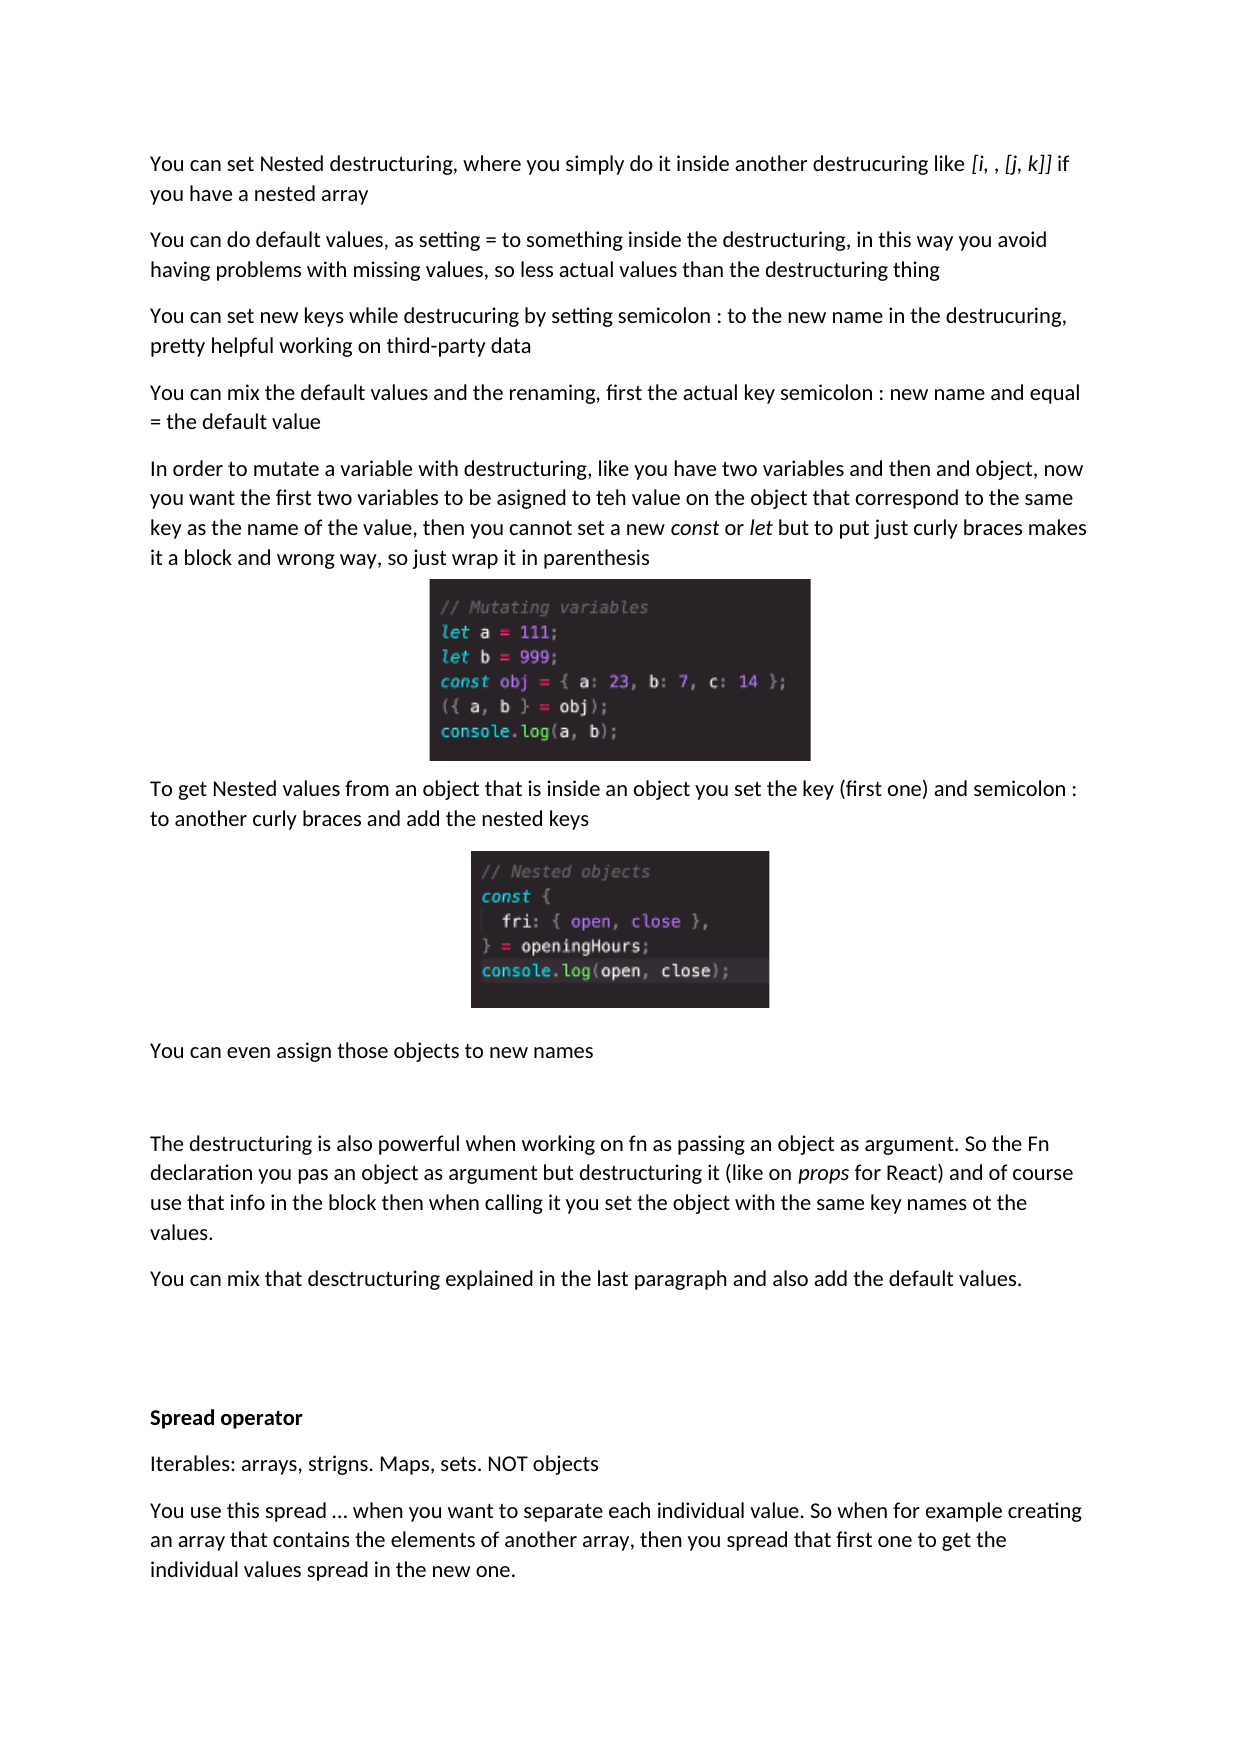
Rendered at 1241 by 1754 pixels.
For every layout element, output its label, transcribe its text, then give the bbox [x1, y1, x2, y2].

text You use this spread … when you want to separate each individual value. So when for example creating an array that contains the elements of another array, then you spread that first one to get the individual values spread in the new one. [150, 1496, 1090, 1583]
text In order to mutate a variable with destructuring, like you have two variables and then and object, now you want the first two variables to be asigned to teh value on the object that correspond to the same key as the name of the value, then you cannot set a new const or let but to put just curly braces makes it a block and wrong way, so just wrap it in parenthesis [150, 454, 1090, 571]
text The destructuring is also powerful when working on fn as passing an object as argument. So the Fn declaration you pas an object as argument but destructuring it (like on props for React) and of course use that info in the block then when calling it you set the object with the same key names ot the values. [150, 1129, 1090, 1246]
text You can do default values, as setting = to something inside the destructuring, in this way you avoid having problems with missing values, so less actual values than the destructuring thing [150, 226, 1090, 283]
text You can set new keys while destrucuring by setting semicolon : to the new name in the destrucuring, pretty helpful working on third-party data [150, 302, 1090, 359]
text Spread operator [150, 1404, 1090, 1431]
text You can set Nested destructuring, where you simply do it inside another destrucuring like [i, , [j, k]] if you have a nested array [150, 150, 1090, 207]
text Iterables: arrays, strigns. Maps, sets. NOT objects [150, 1450, 1090, 1477]
picture [471, 851, 770, 1008]
text You can mix that desctructuring explained in the last paragraph and also add the default values. [150, 1264, 1090, 1292]
text You can even assign those objects to new names [150, 1036, 1090, 1064]
picture [429, 579, 811, 761]
text You can mix the default values and the renaming, first the actual key semicolon : new name and equal = the default value [150, 378, 1090, 435]
text To get Nested values from an object that is inside an object you set the key (first one) and semicolon : to another curly braces and add the nested keys [150, 775, 1090, 832]
